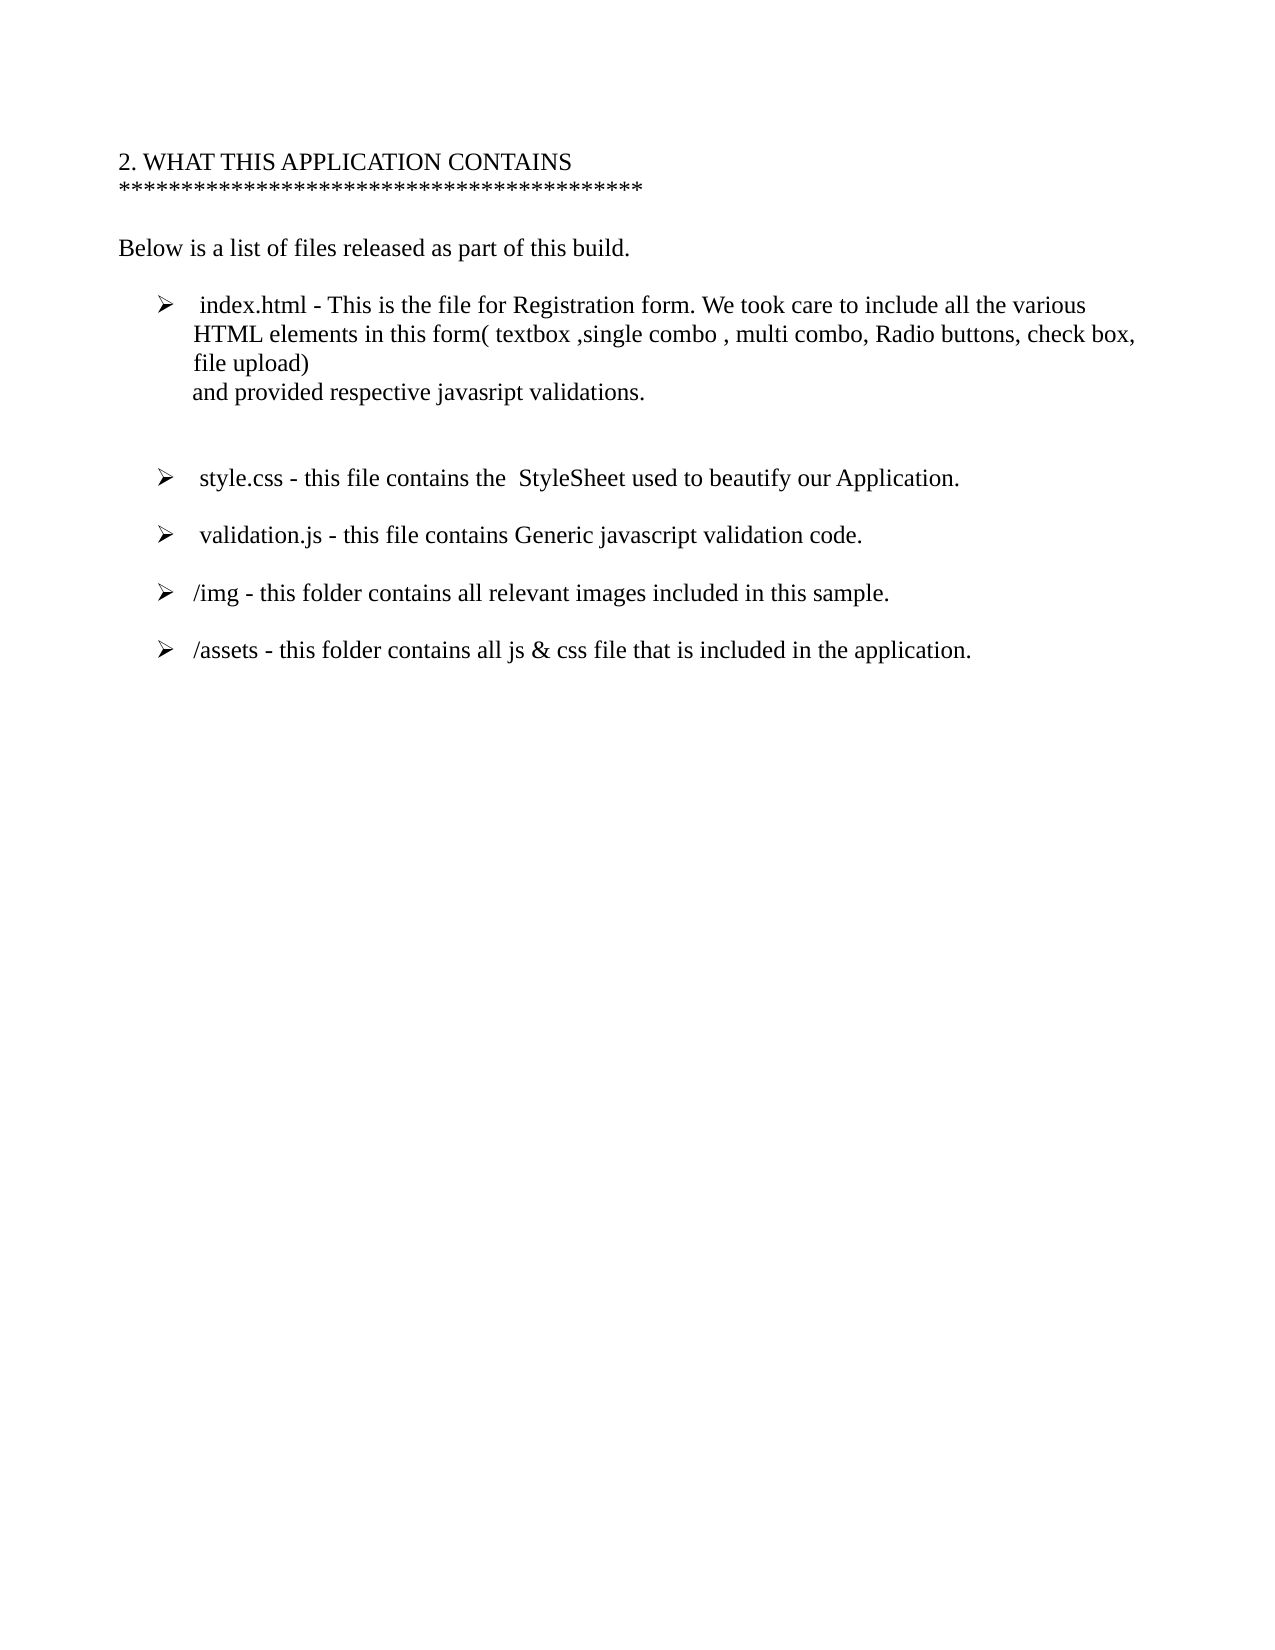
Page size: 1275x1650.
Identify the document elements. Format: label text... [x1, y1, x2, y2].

text 2. WHAT THIS APPLICATION CONTAINS [118, 147, 1157, 176]
list index.html - This is the file for Registration form. We took care to include all the various HTML elements in this form( textbox ,single combo , multi combo, Radio buttons, check box, file upload) [156, 291, 1157, 377]
list validation.js - this file contains Generic javascript validation code. [156, 521, 1157, 549]
list /img - this folder contains all relevant images included in this sample. [156, 578, 1157, 607]
text and provided respective javasript validations. [118, 377, 1157, 406]
text Below is a list of files released as part of this build. [118, 233, 1157, 262]
list /assets - this folder contains all js & css file that is included in the application. [156, 636, 1157, 664]
list style.css - this file contains the StyleSheet used to beautify our Application. [156, 463, 1157, 492]
text ****************************************** [118, 176, 1157, 204]
